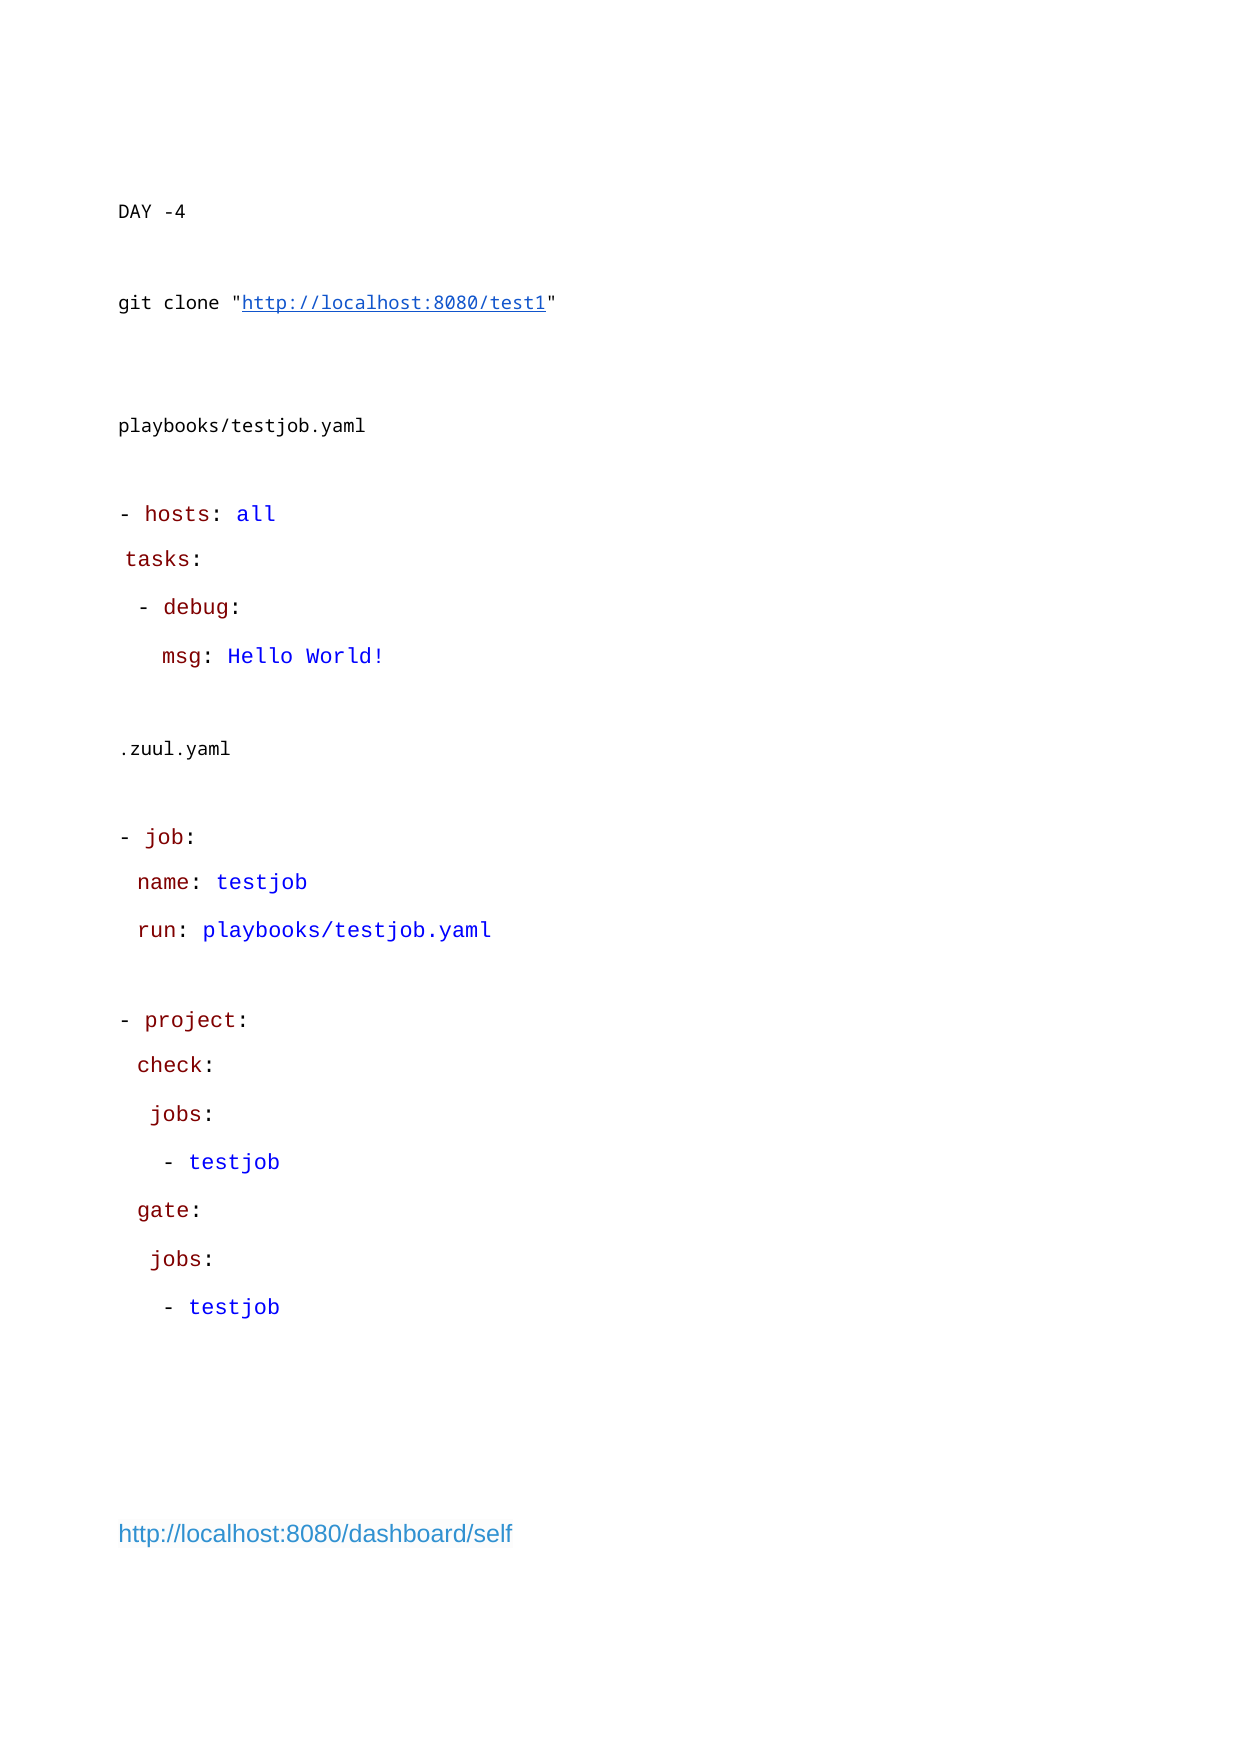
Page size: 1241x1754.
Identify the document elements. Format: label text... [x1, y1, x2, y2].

text run: playbooks/testjob.yaml [118, 914, 1122, 944]
text msg: Hello World! [118, 640, 1122, 670]
text name: testjob [118, 866, 1122, 896]
text DAY -4 [118, 199, 1122, 224]
text jobs: [118, 1243, 1122, 1273]
text - testjob [118, 1291, 1122, 1321]
text - debug: [118, 591, 1122, 621]
text playbooks/testjob.yaml [118, 413, 1122, 438]
text check: [118, 1049, 1122, 1079]
text - testjob [118, 1146, 1122, 1176]
text git clone "http://localhost:8080/test1" [118, 289, 1122, 315]
text - project: [118, 1009, 1122, 1034]
text - job: [118, 826, 1122, 851]
text gate: [118, 1194, 1122, 1224]
text - hosts: all [118, 503, 1122, 528]
text .zuul.yaml [118, 736, 1122, 761]
text http://localhost:8080/dashboard/self [118, 1519, 1122, 1548]
text jobs: [118, 1098, 1122, 1128]
text tasks: [118, 543, 1122, 573]
